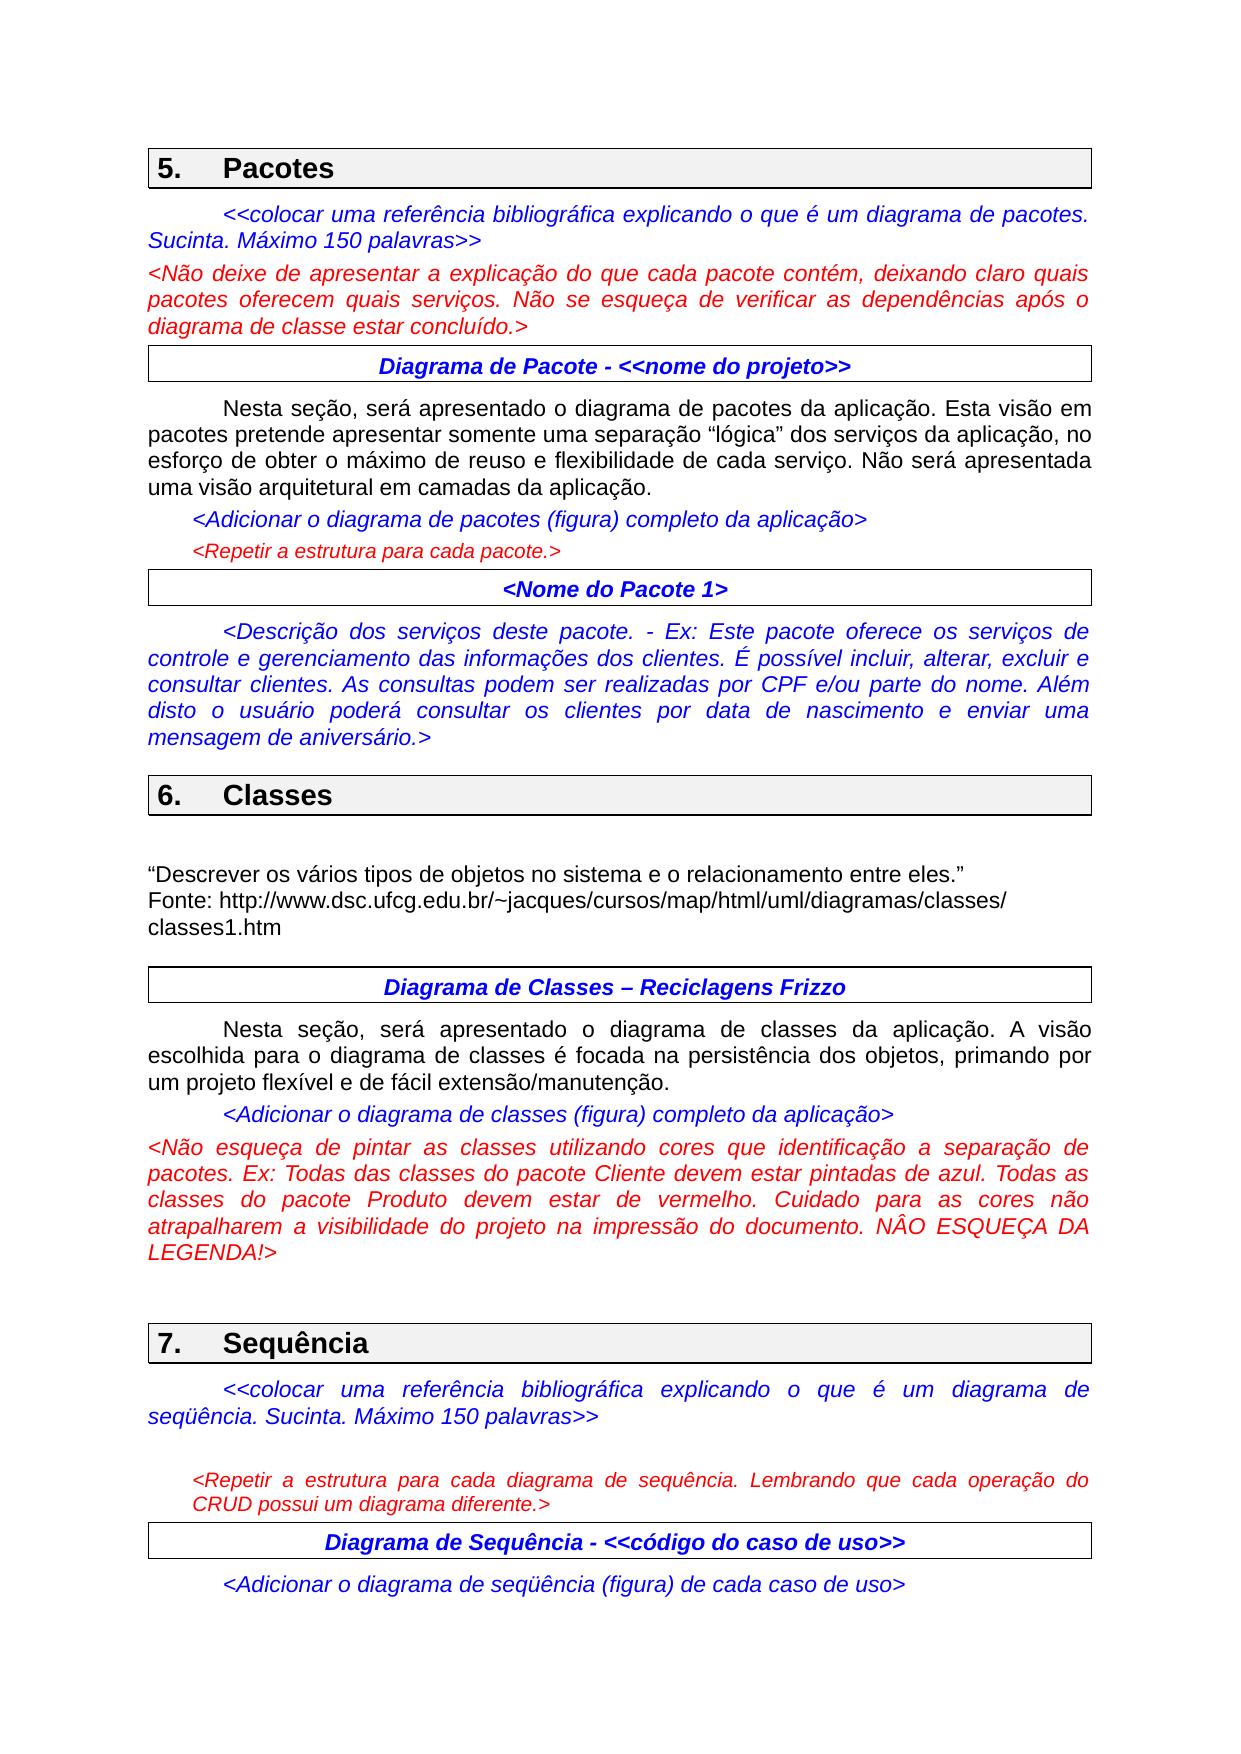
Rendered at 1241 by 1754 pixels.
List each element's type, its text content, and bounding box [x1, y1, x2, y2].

text <Não deixe de apresentar a explicação do que cada pacote contém, deixando claro quais pacotes oferecem quais serviços. Não se esqueça de verificar as dependências após o diagrama de classe estar concluído.> [148, 260, 1092, 339]
text <Adicionar o diagrama de pacotes (figura) completo da aplicação> [148, 506, 1092, 533]
subtitle Pacotes [149, 149, 1091, 187]
text <Adicionar o diagrama de seqüência (figura) de cada caso de uso> [148, 1571, 1092, 1598]
text Diagrama de Sequência - <<código do caso de uso>> [149, 1523, 1091, 1558]
text Diagrama de Pacote - <<nome do projeto>> [149, 346, 1091, 381]
subtitle Classes [149, 776, 1091, 814]
text <<colocar uma referência bibliográfica explicando o que é um diagrama de pacotes. Sucinta. Máximo 150 palavras>> [148, 201, 1092, 254]
text Nesta seção, será apresentado o diagrama de classes da aplicação. A visão escolhida para o diagrama de classes é focada na persistência dos objetos, primando por um projeto flexível e de fácil extensão/manutenção. [148, 1016, 1092, 1095]
text <<colocar uma referência bibliográfica explicando o que é um diagrama de seqüência. Sucinta. Máximo 150 palavras>> [148, 1376, 1092, 1429]
text Fonte: http://www.dsc.ufcg.edu.br/~jacques/cursos/map/html/uml/diagramas/classes/classes1.htm [148, 887, 1092, 940]
text <Repetir a estrutura para cada diagrama de sequência. Lembrando que cada operação do CRUD possui um diagrama diferente.> [192, 1468, 1092, 1516]
text <Repetir a estrutura para cada pacote.> [192, 539, 1092, 563]
text <Nome do Pacote 1> [149, 570, 1091, 605]
text <Adicionar o diagrama de classes (figura) completo da aplicação> [148, 1101, 1092, 1127]
text <Não esqueça de pintar as classes utilizando cores que identificação a separação de pacotes. Ex: Todas das classes do pacote Cliente devem estar pintadas de azul. Todas as classes do pacote Produto devem estar de vermelho. Cuidado para as cores não atrapalharem a visibilidade do projeto na impressão do documento. NÂO ESQUEÇA DA LEGENDA!> [148, 1134, 1092, 1265]
text <Descrição dos serviços deste pacote. - Ex: Este pacote oferece os serviços de controle e gerenciamento das informações dos clientes. É possível incluir, alterar, excluir e consultar clientes. As consultas podem ser realizadas por CPF e/ou parte do nome. Além disto o usuário poderá consultar os clientes por data de nascimento e enviar uma mensagem de aniversário.> [148, 618, 1092, 750]
text Diagrama de Classes – Reciclagens Frizzo [149, 968, 1091, 1002]
text Nesta seção, será apresentado o diagrama de pacotes da aplicação. Esta visão em pacotes pretende apresentar somente uma separação “lógica” dos serviços da aplicação, no esforço de obter o máximo de reuso e flexibilidade de cada serviço. Não será apresentada uma visão arquitetural em camadas da aplicação. [148, 394, 1092, 500]
text “Descrever os vários tipos de objetos no sistema e o relacionamento entre eles.” [148, 861, 1092, 887]
subtitle Sequência [149, 1324, 1091, 1362]
